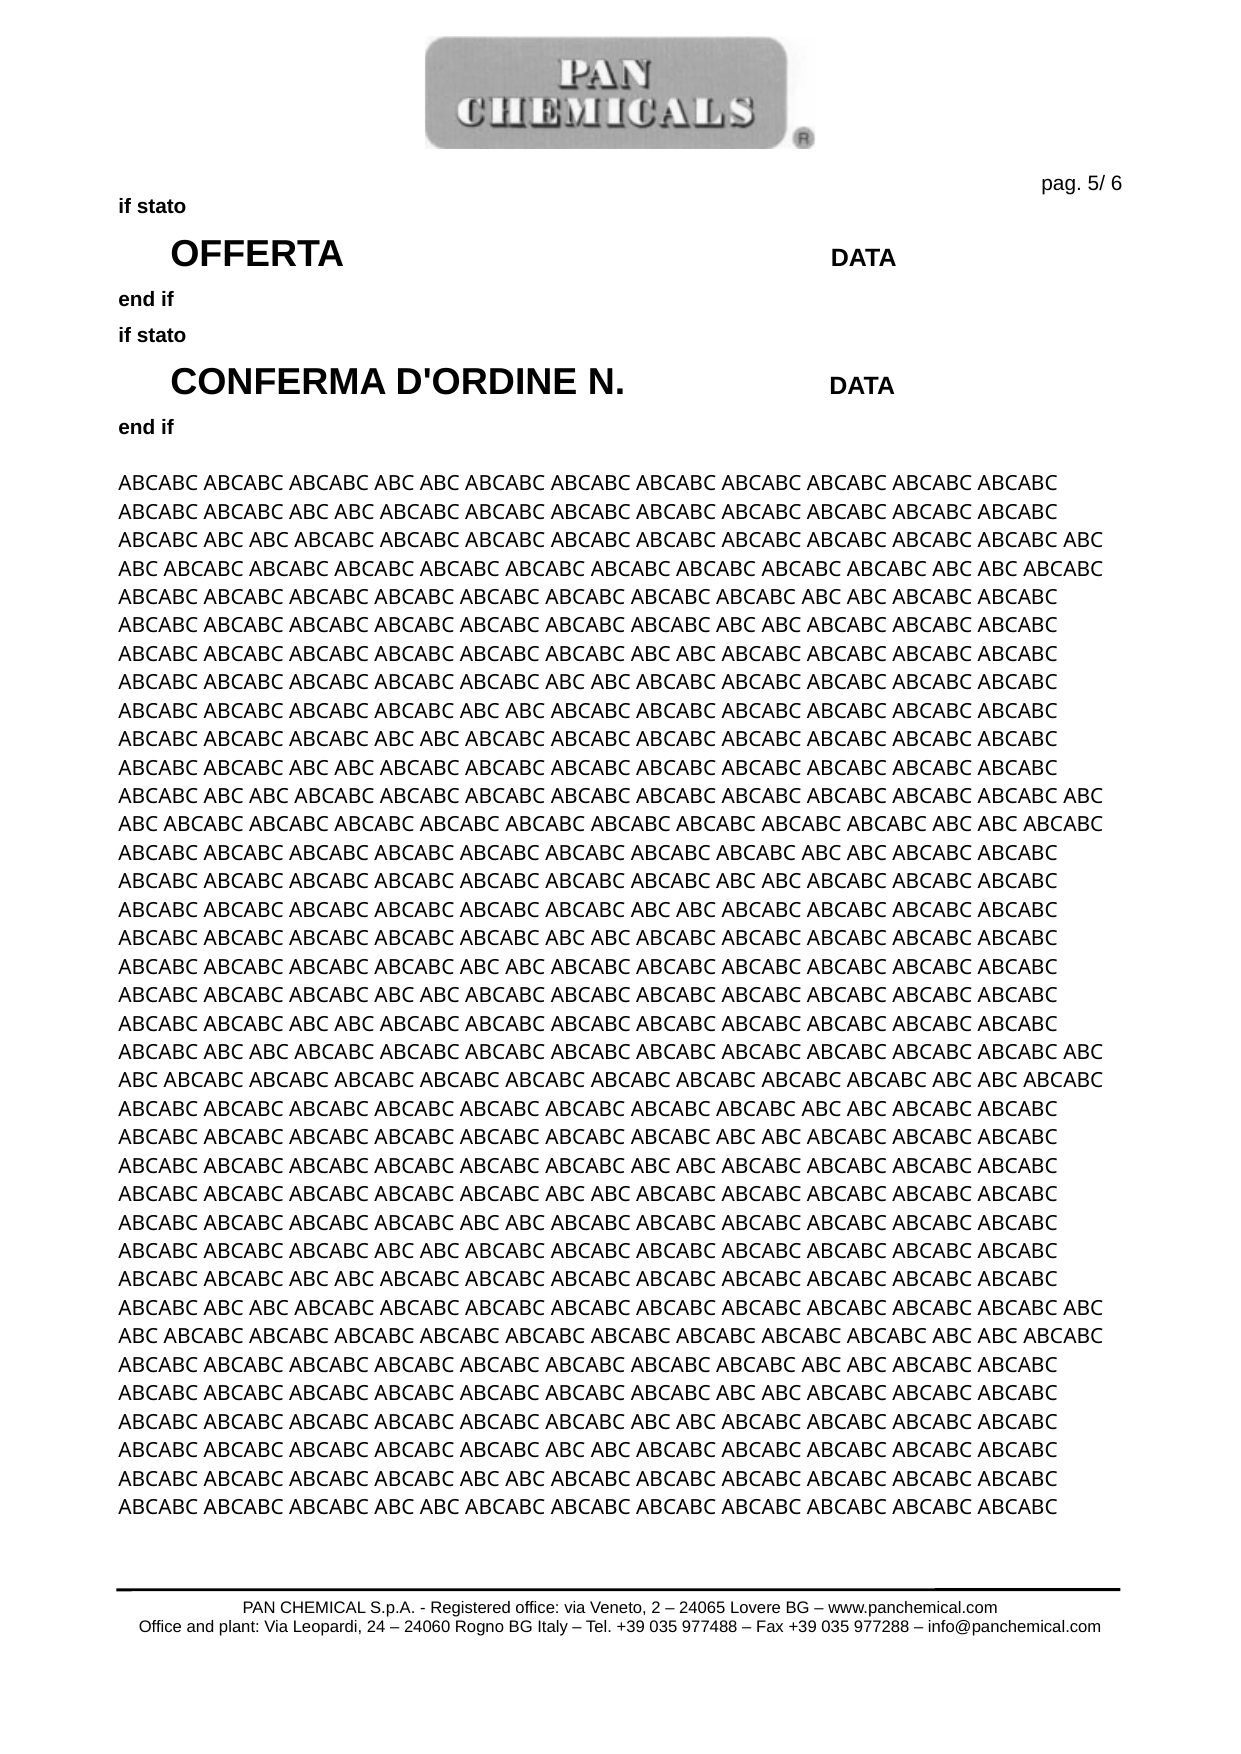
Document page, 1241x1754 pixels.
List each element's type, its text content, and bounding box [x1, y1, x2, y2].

text ABCABC ABCABC ABCABC ABC ABC ABCABC ABCABC ABCABC ABCABC ABCABC ABCABC ABCABC ABCABC ABCABC ABC ABC ABCABC ABCABC ABCABC ABCABC ABCABC ABCABC ABCABC ABCABC ABCABC ABC ABC ABCABC ABCABC ABCABC ABCABC ABCABC ABCABC ABCABC ABCABC ABCABC ABC ABC ABCABC ABCABC ABCABC ABCABC ABCABC ABCABC ABCABC ABCABC ABCABC ABC ABC ABCABC ABCABC ABCABC ABCABC ABCABC ABCABC ABCABC ABCABC ABCABC ABC ABC ABCABC ABCABC ABCABC ABCABC ABCABC ABCABC ABCABC ABCABC ABCABC ABC ABC ABCABC ABCABC ABCABC ABCABC ABCABC ABCABC ABCABC ABCABC ABCABC ABC ABC ABCABC ABCABC ABCABC ABCABC ABCABC ABCABC ABCABC ABCABC ABCABC ABC ABC ABCABC ABCABC ABCABC ABCABC ABCABC ABCABC ABCABC ABCABC ABCABC ABC ABC ABCABC ABCABC ABCABC ABCABC ABCABC ABCABC ABCABC ABCABC ABCABC ABC ABC ABCABC ABCABC ABCABC ABCABC ABCABC ABCABC ABCABC ABCABC ABCABC ABC ABC ABCABC ABCABC ABCABC ABCABC ABCABC ABCABC ABCABC ABCABC ABCABC ABC ABC ABCABC ABCABC ABCABC ABCABC ABCABC ABCABC ABCABC ABCABC ABCABC ABC ABC ABCABC ABCABC ABCABC ABCABC ABCABC ABCABC ABCABC ABCABC ABCABC ABC ABC ABCABC ABCABC ABCABC ABCABC ABCABC ABCABC ABCABC ABCABC ABCABC ABC ABC ABCABC ABCABC ABCABC ABCABC ABCABC ABCABC ABCABC ABCABC ABCABC ABC ABC ABCABC ABCABC ABCABC ABCABC ABCABC ABCABC ABCABC ABCABC ABCABC ABC ABC ABCABC ABCABC ABCABC ABCABC ABCABC ABCABC ABCABC ABCABC ABCABC ABC ABC ABCABC ABCABC ABCABC ABCABC ABCABC ABCABC ABCABC ABCABC ABCABC ABC ABC ABCABC ABCABC ABCABC ABCABC ABCABC ABCABC ABCABC ABCABC ABCABC ABC ABC ABCABC ABCABC ABCABC ABCABC ABCABC ABCABC ABCABC ABCABC ABCABC ABC ABC ABCABC ABCABC ABCABC ABCABC ABCABC ABCABC ABCABC ABCABC ABCABC ABC ABC ABCABC ABCABC ABCABC ABCABC ABCABC ABCABC ABCABC ABCABC ABCABC ABC ABC ABCABC ABCABC ABCABC ABCABC ABCABC ABCABC ABCABC ABCABC ABCABC ABC ABC ABCABC ABCABC ABCABC ABCABC ABCABC ABCABC ABCABC ABCABC ABCABC ABC ABC ABCABC ABCABC ABCABC ABCABC ABCABC ABCABC ABCABC ABCABC ABCABC ABC ABC ABCABC ABCABC ABCABC ABCABC ABCABC ABCABC ABCABC ABCABC ABCABC ABC ABC ABCABC ABCABC ABCABC ABCABC ABCABC ABCABC ABCABC ABCABC ABCABC ABC ABC ABCABC ABCABC ABCABC ABCABC ABCABC ABCABC ABCABC ABCABC ABCABC ABC ABC ABCABC ABCABC ABCABC ABCABC ABCABC ABCABC ABCABC ABCABC ABCABC ABC ABC ABCABC ABCABC ABCABC ABCABC ABCABC ABCABC ABCABC ABCABC ABCABC ABC ABC ABCABC ABCABC ABCABC ABCABC ABCABC ABCABC ABCABC ABCABC ABCABC ABC ABC ABCABC ABCABC ABCABC ABCABC ABCABC ABCABC ABCABC ABCABC ABCABC ABC ABC ABCABC ABCABC ABCABC ABCABC ABCABC ABCABC ABCABC ABCABC ABCABC ABC ABC ABCABC ABCABC ABCABC ABCABC ABCABC ABCABC ABCABC ABCABC ABCABC ABC ABC ABCABC ABCABC ABCABC ABCABC ABCABC ABCABC ABCABC ABCABC ABCABC ABC ABC ABCABC ABCABC ABCABC ABCABC ABCABC ABCABC ABCABC ABCABC ABCABC ABC ABC ABCABC ABCABC ABCABC ABCABC ABCABC ABCABC ABCABC ABCABC ABCABC ABC ABC ABCABC ABCABC ABCABC ABCABC ABCABC ABCABC ABCABC ABCABC ABCABC ABC ABC ABCABC ABCABC ABCABC ABCABC ABCABC ABCABC ABCABC ABCABC ABCABC ABC ABC ABCABC ABCABC ABCABC ABCABC ABCABC ABCABC ABCABC [118, 468, 1122, 1521]
picture [424, 36, 816, 149]
